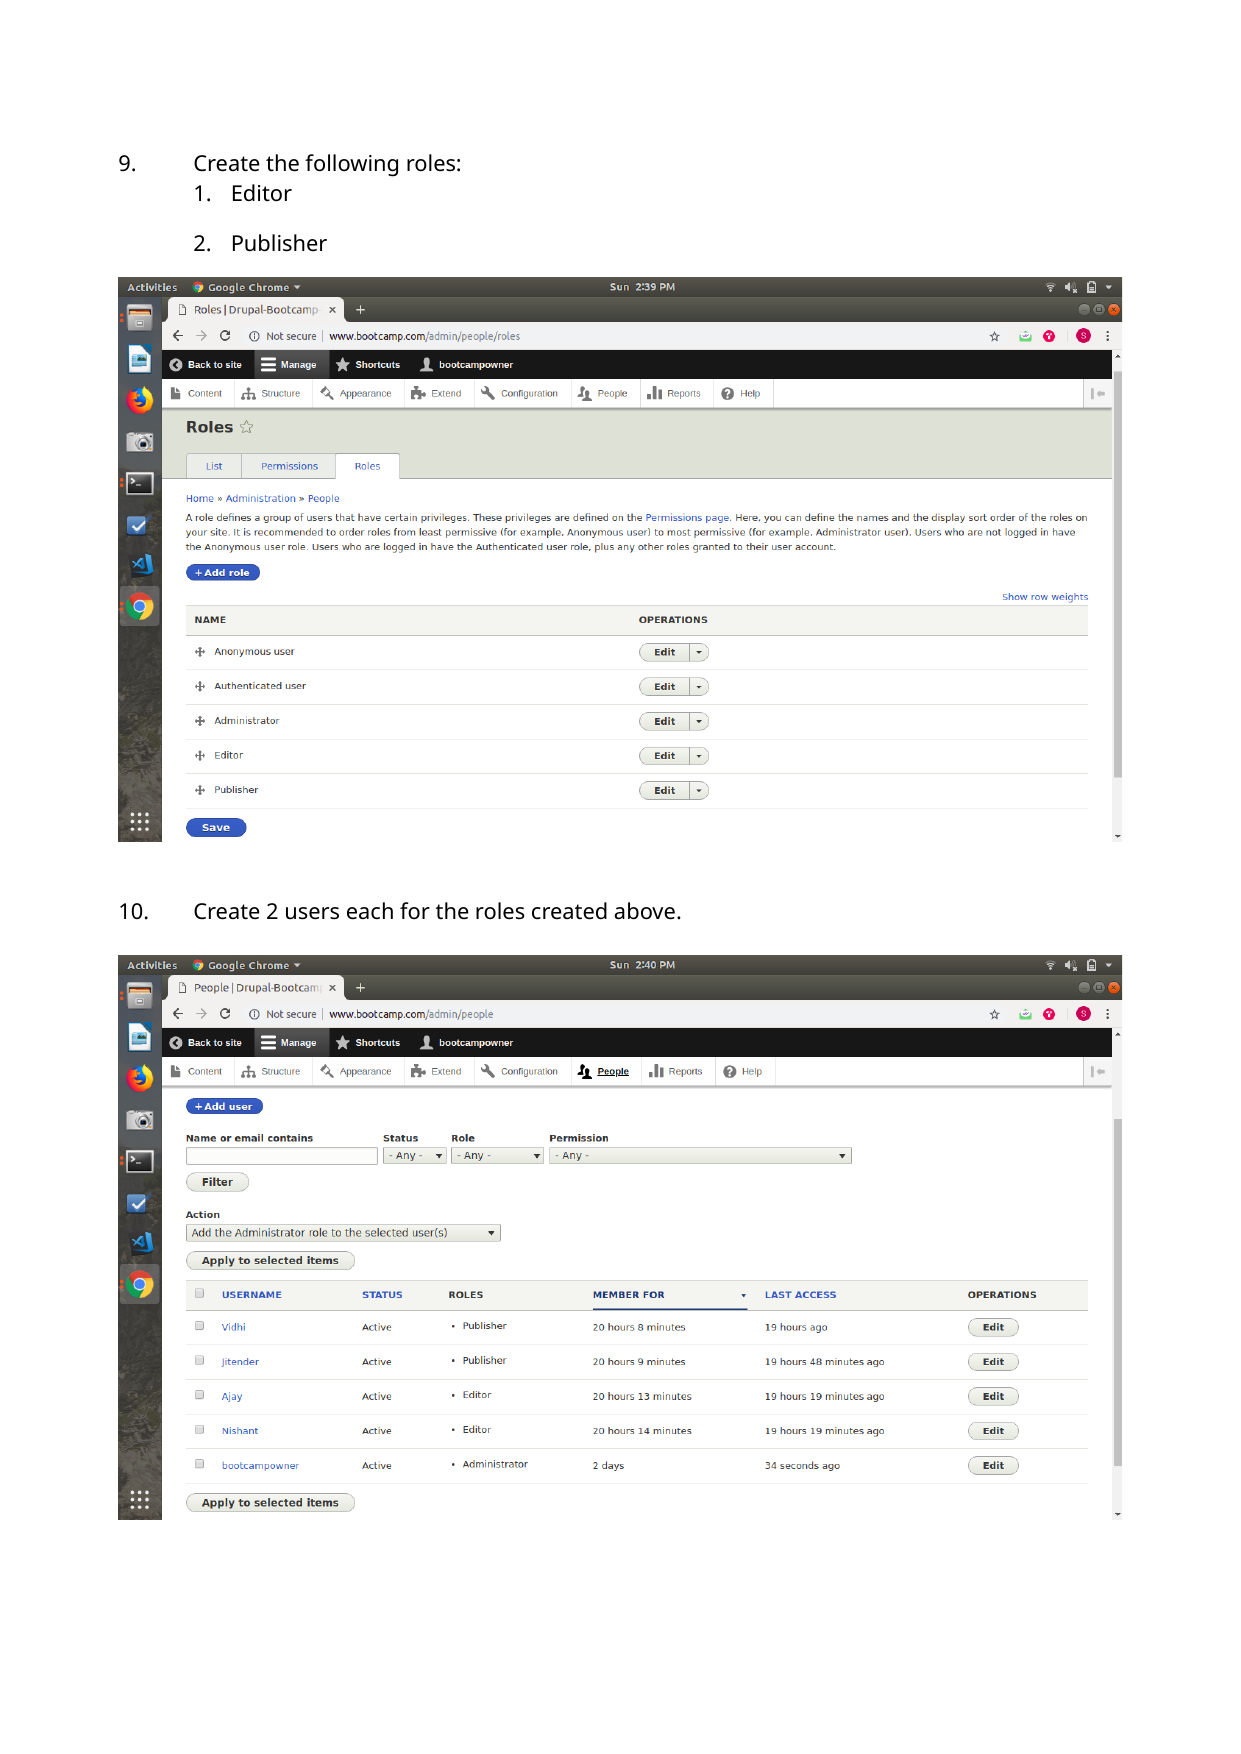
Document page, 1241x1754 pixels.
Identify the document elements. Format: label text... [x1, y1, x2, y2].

list Editor [193, 178, 1122, 207]
list Create the following roles: [118, 148, 1122, 178]
picture [118, 277, 1123, 842]
picture [118, 955, 1123, 1520]
list Create 2 users each for the roles created above. [118, 896, 1122, 926]
list Publisher [193, 227, 1122, 257]
